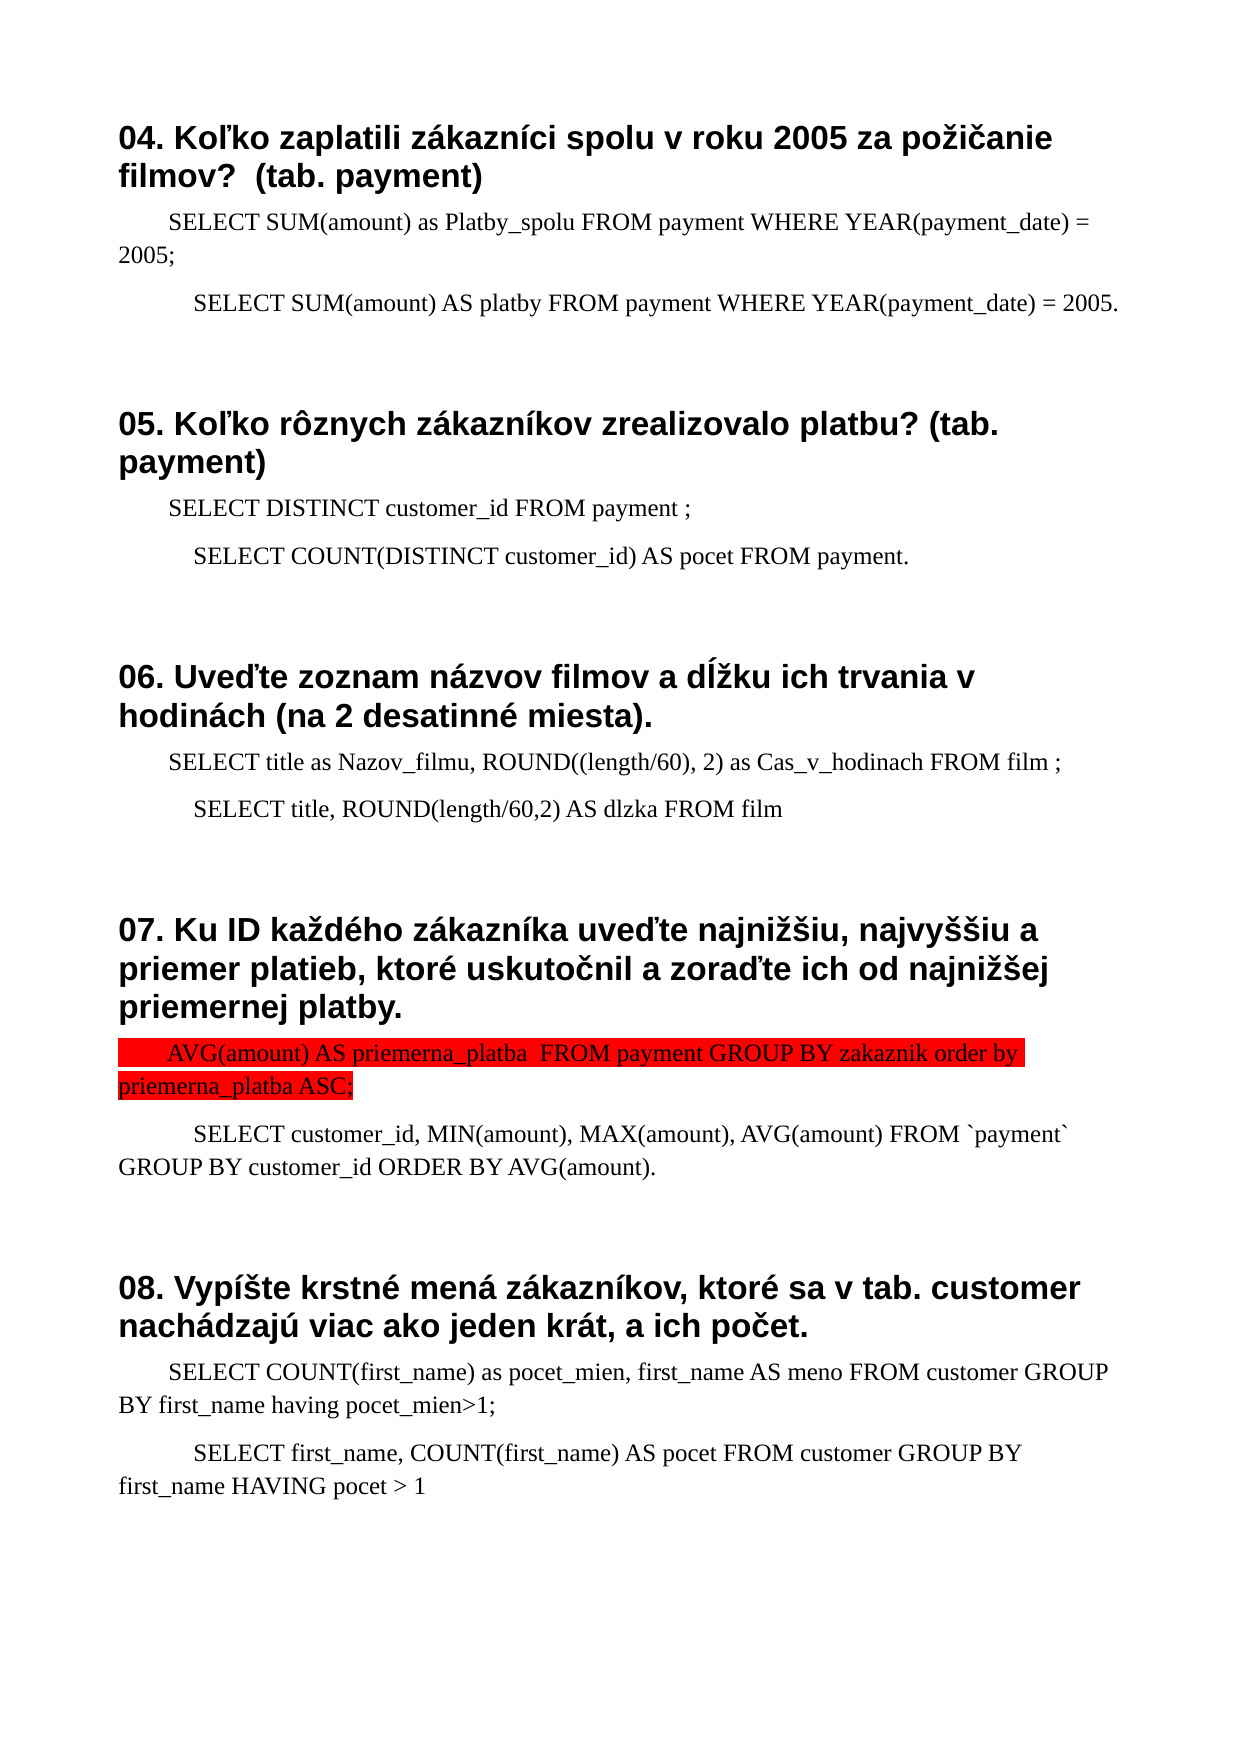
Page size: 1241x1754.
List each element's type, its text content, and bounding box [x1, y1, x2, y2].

text SELECT title, ROUND(length/60,2) AS dlzka FROM film [118, 794, 1122, 823]
text SELECT DISTINCT customer_id FROM payment ; [118, 493, 1122, 522]
text SELECT SUM(amount) as Platby_spolu FROM payment WHERE YEAR(payment_date) = 2005; [118, 207, 1122, 269]
text SELECT title as Nazov_filmu, ROUND((length/60), 2) as Cas_v_hodinach FROM film ; [118, 747, 1122, 775]
subtitle 08. Vypíšte krstné mená zákazníkov, ktoré sa v tab. customer nachádzajú viac ako jeden krát, a ich počet. [118, 1268, 1122, 1344]
text SELECT first_name, COUNT(first_name) AS pocet FROM customer GROUP BY first_name HAVING pocet > 1 [118, 1438, 1122, 1499]
text SELECT COUNT(first_name) as pocet_mien, first_name AS meno FROM customer GROUP BY first_name having pocet_mien>1; [118, 1357, 1122, 1419]
text SELECT COUNT(DISTINCT customer_id) AS pocet FROM payment. [118, 541, 1122, 570]
subtitle 07. Ku ID každého zákazníka uveďte najnižšiu, najvyššiu a priemer platieb, ktoré uskutočnil a zoraďte ich od najnižšej priemernej platby. [118, 910, 1122, 1026]
subtitle 05. Koľko rôznych zákazníkov zrealizovalo platbu? (tab. payment) [118, 404, 1122, 481]
text SELECT customer_id, MIN(amount), MAX(amount), AVG(amount) FROM `payment` GROUP BY customer_id ORDER BY AVG(amount). [118, 1119, 1122, 1180]
subtitle 04. Koľko zaplatili zákazníci spolu v roku 2005 za požičanie filmov? (tab. payment) [118, 118, 1122, 195]
text SELECT SUM(amount) AS platby FROM payment WHERE YEAR(payment_date) = 2005. [118, 288, 1122, 317]
text AVG(amount) AS priemerna_platba FROM payment GROUP BY zakaznik order by priemerna_platba ASC; [118, 1038, 1122, 1100]
subtitle 06. Uveďte zoznam názvov filmov a dĺžku ich trvania v hodinách (na 2 desatinné miesta). [118, 657, 1122, 734]
